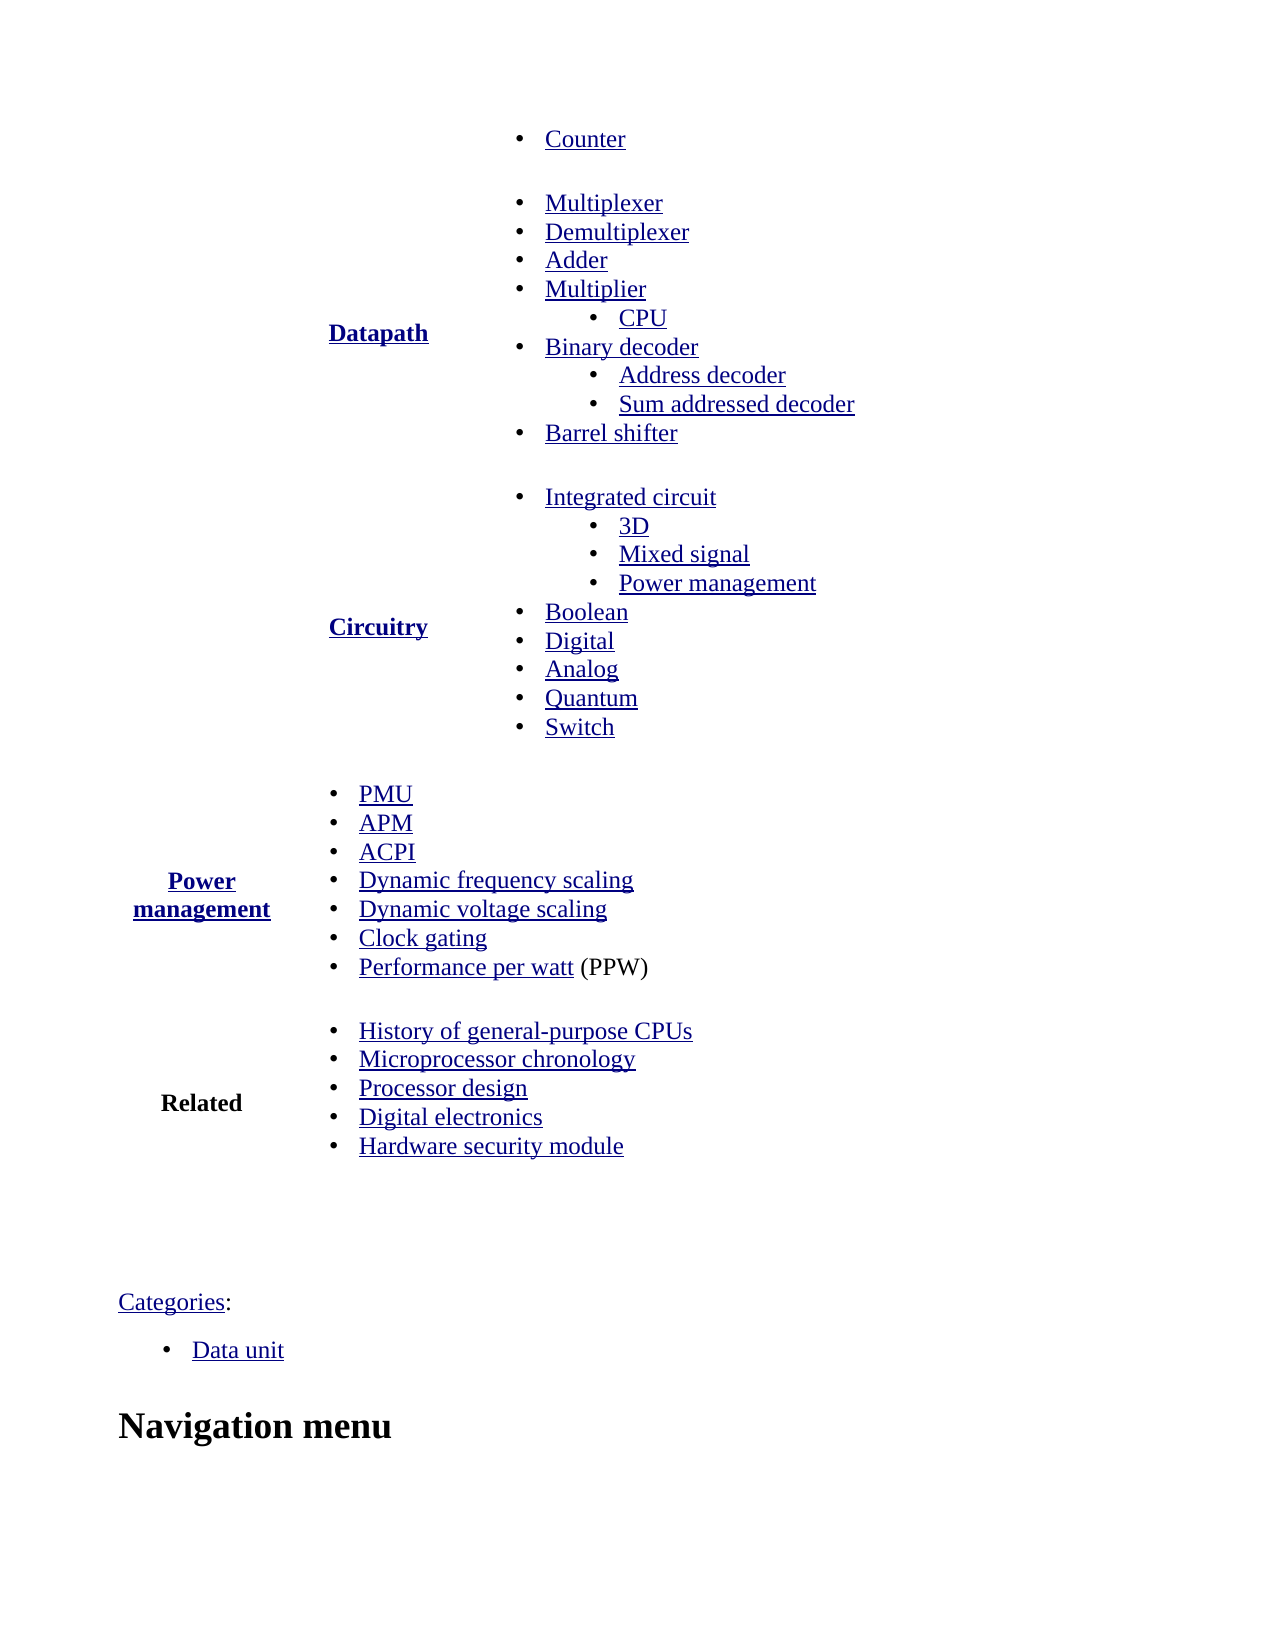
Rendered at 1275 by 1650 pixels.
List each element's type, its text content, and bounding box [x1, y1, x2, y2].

subtitle Navigation menu [118, 1403, 1157, 1446]
table_cell Datapath [285, 185, 471, 479]
table_cell Integrated circuit 3D Mixed signal Power management Boolean Digital Analog Quantum Switch [471, 479, 985, 773]
table_cell [285, 121, 471, 185]
table_cell [118, 118, 285, 776]
table_cell Instruction unit Data buffer Write buffer Microcode ROM Counter [471, 121, 985, 185]
table_cell PMU APM ACPI Dynamic frequency scaling Dynamic voltage scaling Clock gating Performance per watt (PPW) [285, 776, 999, 1013]
list Data unit [162, 1335, 1157, 1363]
table_cell Circuitry [285, 479, 471, 773]
table_cell Multiplexer Demultiplexer Adder Multiplier CPU Binary decoder Address decoder Sum addressed decoder Barrel shifter [471, 185, 985, 479]
table_cell [285, 118, 999, 776]
table_cell Power management [118, 776, 285, 1013]
table_cell Related [118, 1013, 285, 1192]
table_cell History of general-purpose CPUs Microprocessor chronology Processor design Digital electronics Hardware security module [285, 1013, 999, 1192]
text Categories: [118, 1287, 1157, 1316]
